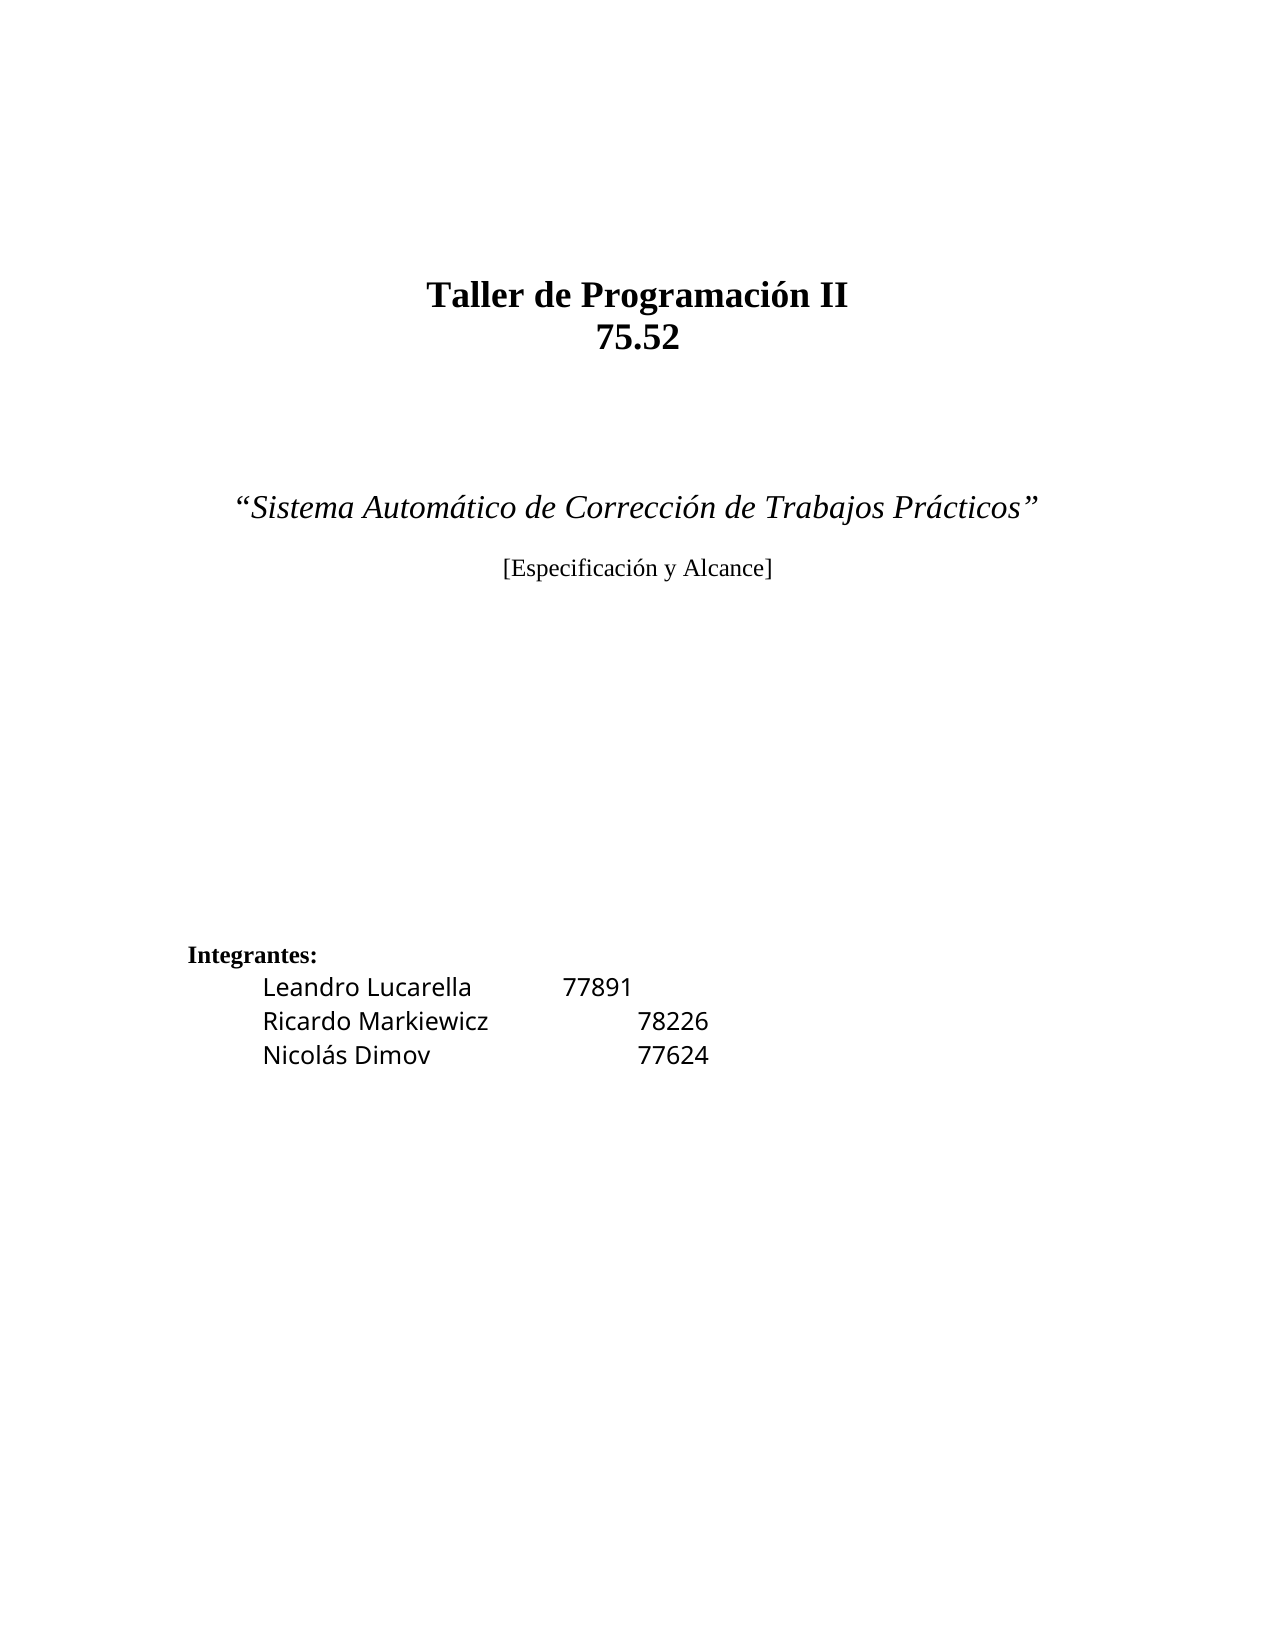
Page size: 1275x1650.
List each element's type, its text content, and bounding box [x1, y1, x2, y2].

text Ricardo Markiewicz 78226 [187, 1003, 1087, 1037]
text “Sistema Automático de Corrección de Trabajos Prácticos” [187, 489, 1087, 526]
text [Especificación y Alcance] [187, 554, 1087, 581]
text 75.52 [187, 316, 1087, 357]
text Leandro Lucarella 77891 [187, 969, 1087, 1003]
text Taller de Programación II [187, 274, 1087, 316]
text Integrantes: [187, 942, 1087, 969]
text Nicolás Dimov 77624 [187, 1037, 1087, 1071]
